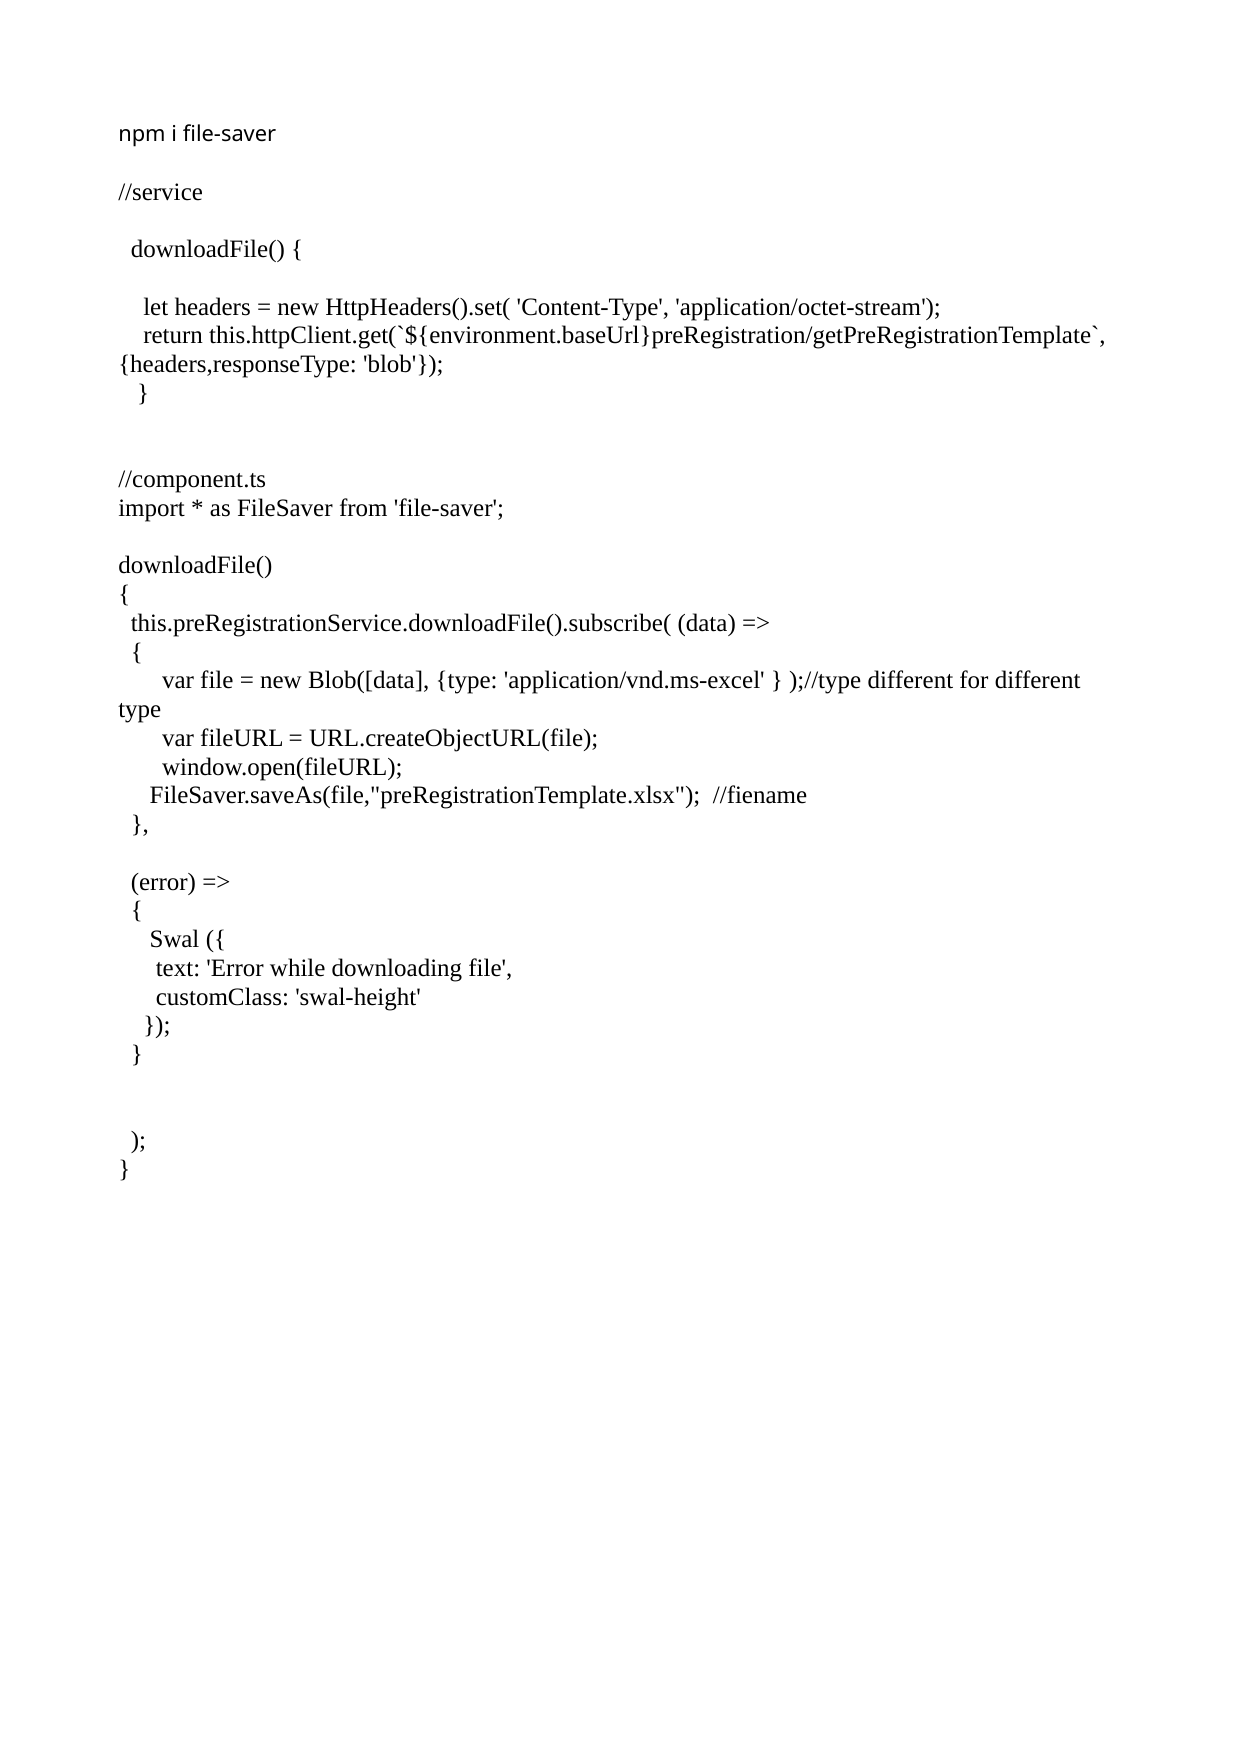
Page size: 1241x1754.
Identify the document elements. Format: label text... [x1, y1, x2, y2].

text downloadFile() { this.preRegistrationService.downloadFile().subscribe( (data) => { var file = new Blob([data], {type: 'application/vnd.ms-excel' } );//type different for different type var fileURL = URL.createObjectURL(file); window.open(fileURL); FileSaver.saveAs(file,"preRegistrationTemplate.xlsx"); //fiename }, (error) => { Swal ({ text: 'Error while downloading file', customClass: 'swal-height' }); } ); } [118, 550, 1122, 1183]
text //service [118, 177, 1122, 205]
text downloadFile() { let headers = new HttpHeaders().set( 'Content-Type', 'application/octet-stream'); return this.httpClient.get(`${environment.baseUrl}preRegistration/getPreRegistrationTemplate`,{headers,responseType: 'blob'}); } [118, 234, 1122, 407]
text import * as FileSaver from 'file-saver'; [118, 493, 1122, 522]
text npm i file-saver [118, 118, 1122, 148]
text //component.ts [118, 464, 1122, 493]
